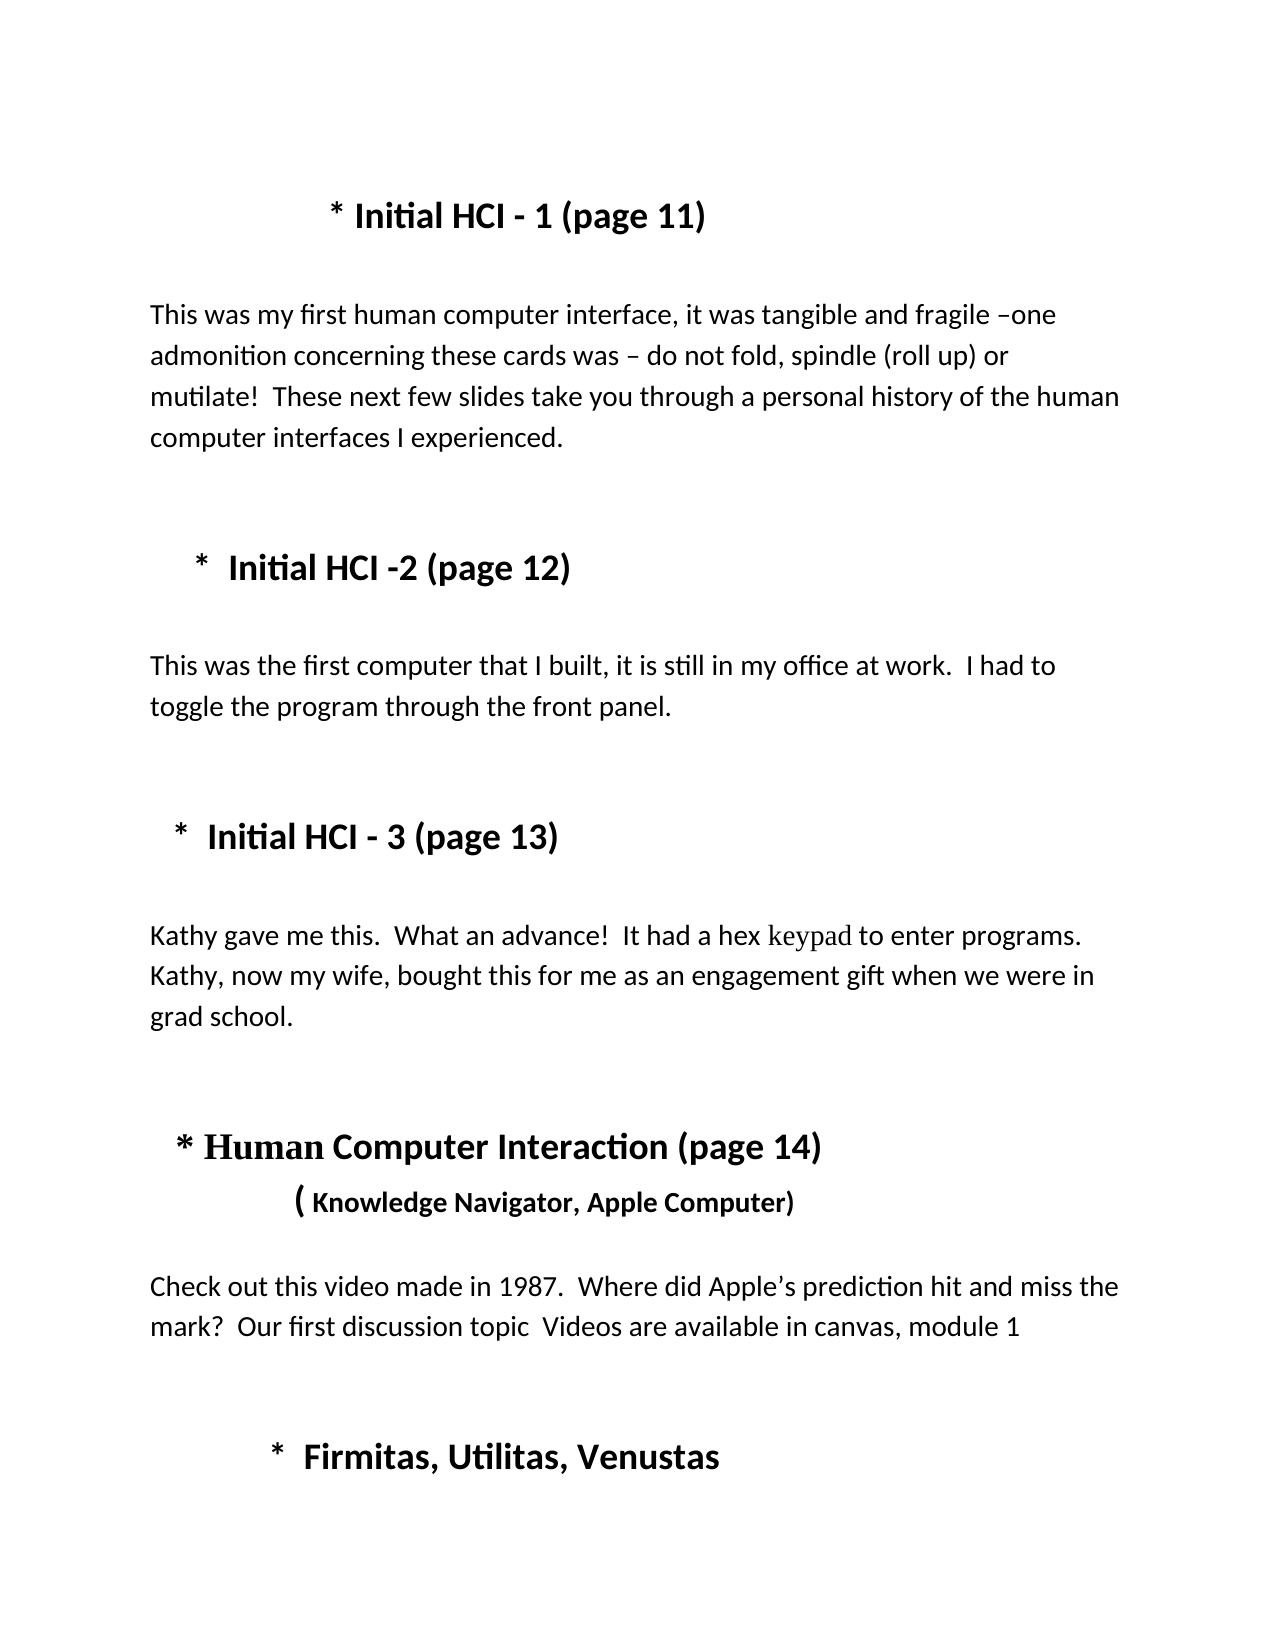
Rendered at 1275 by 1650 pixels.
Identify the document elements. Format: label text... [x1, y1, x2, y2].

text * Initial HCI - 1 (page 11) This was my first human computer interface, it was tangible and fragile –one admonition concerning these cards was – do not fold, spindle (roll up) or mutilate! These next few slides take you through a personal history of the human computer interfaces I experienced. * Initial HCI -2 (page 12) This was the first computer that I built, it is still in my office at work. I had to toggle the program through the front panel. * Initial HCI - 3 (page 13) Kathy gave me this. What an advance! It had a hex keypad to enter programs. Kathy, now my wife, bought this for me as an engagement gift when we were in grad school. * Human Computer Interaction (page 14) ( Knowledge Navigator, Apple Computer) Check out this video made in 1987. Where did Apple’s prediction hit and miss the mark? Our first discussion topic Videos are available in canvas, module 1 * Firmitas, Utilitas, Venustas [150, 150, 1125, 1479]
